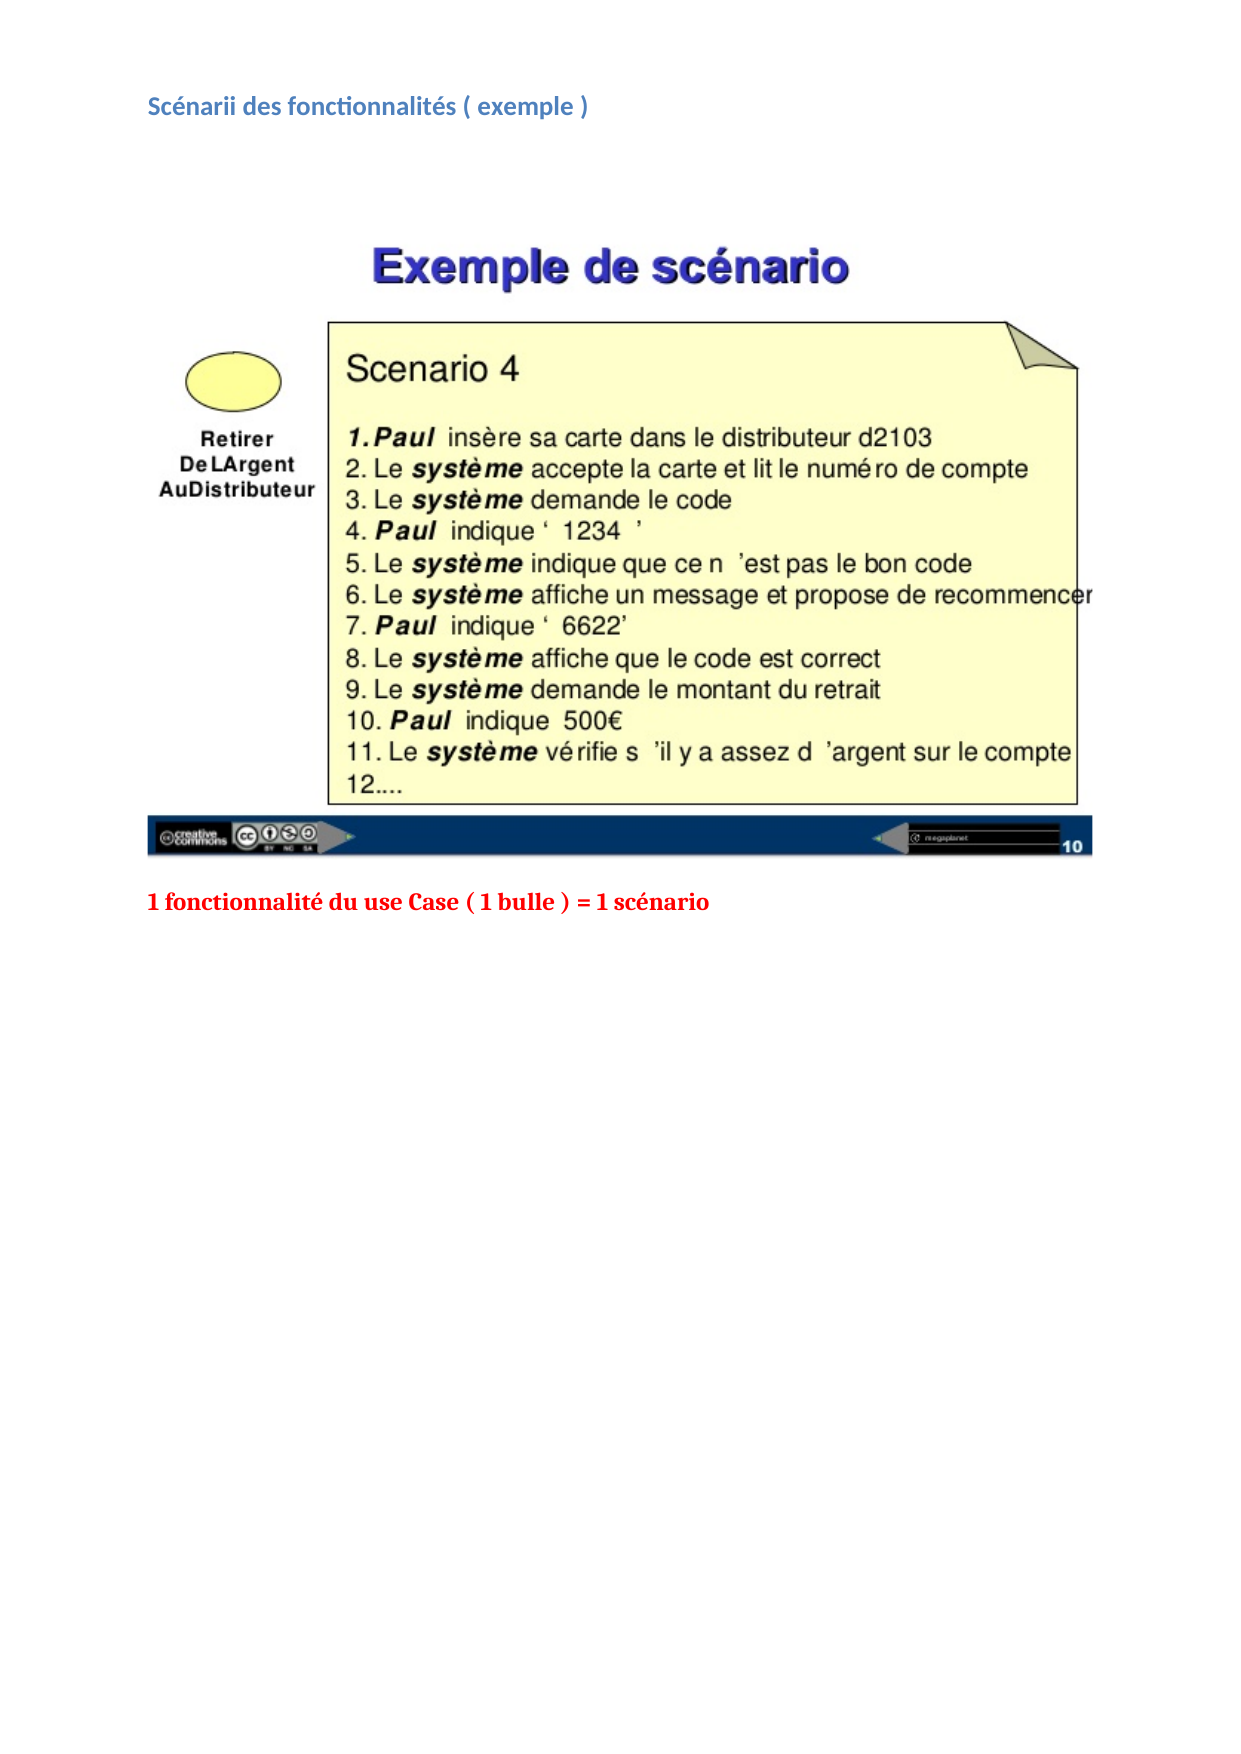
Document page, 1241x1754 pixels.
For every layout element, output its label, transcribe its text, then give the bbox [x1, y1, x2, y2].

subtitle Scénarii des fonctionnalités ( exemple ) [148, 89, 1093, 122]
text 1 fonctionnalité du use Case ( 1 bulle ) = 1 scénario [148, 888, 1093, 917]
picture [147, 150, 1093, 860]
